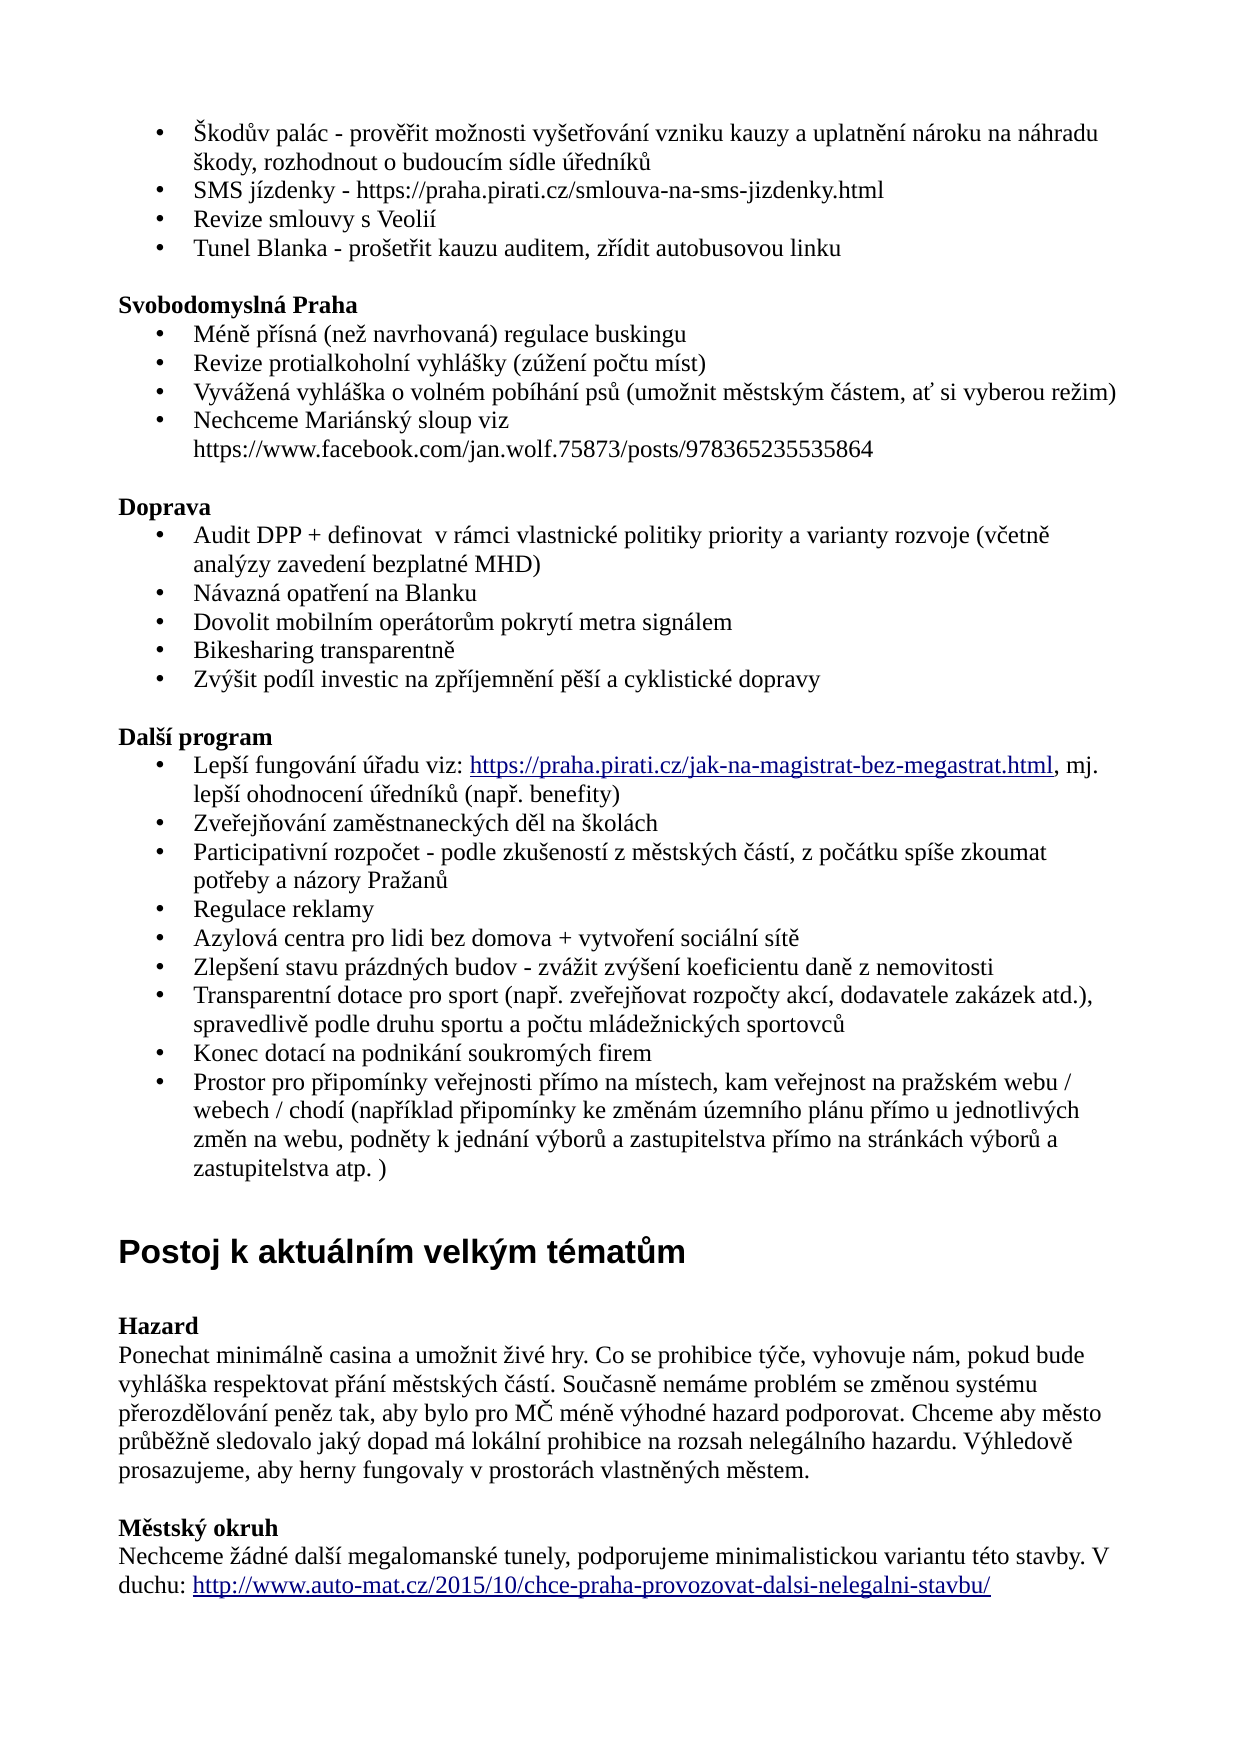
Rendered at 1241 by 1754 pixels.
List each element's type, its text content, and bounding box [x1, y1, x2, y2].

list Méně přísná (než navrhovaná) regulace buskingu [156, 319, 1122, 348]
list Dovolit mobilním operátorům pokrytí metra signálem [156, 607, 1122, 636]
list SMS jízdenky - https://praha.pirati.cz/smlouva-na-sms-jizdenky.html [156, 176, 1122, 204]
list Transparentní dotace pro sport (např. zveřejňovat rozpočty akcí, dodavatele zakázek atd.), spravedlivě podle druhu sportu a počtu mládežnických sportovců [156, 981, 1122, 1038]
list Zveřejňování zaměstnaneckých děl na školách [156, 808, 1122, 837]
list Zvýšit podíl investic na zpříjemnění pěší a cyklistické dopravy [156, 664, 1122, 693]
list Prostor pro připomínky veřejnosti přímo na místech, kam veřejnost na pražském webu / webech / chodí (například připomínky ke změnám územního plánu přímo u jednotlivých změn na webu, podněty k jednání výborů a zastupitelstva přímo na stránkách výborů a zastupitelstva atp. ) [156, 1067, 1122, 1182]
list Regulace reklamy [156, 894, 1122, 923]
text Nechceme žádné další megalomanské tunely, podporujeme minimalistickou variantu této stavby. V duchu: http://www.auto-mat.cz/2015/10/chce-praha-provozovat-dalsi-nelegalni-stavbu/ [118, 1541, 1122, 1599]
list Revize smlouvy s Veolií [156, 204, 1122, 233]
list Tunel Blanka - prošetřit kauzu auditem, zřídit autobusovou linku [156, 233, 1122, 262]
list Návazná opatření na Blanku [156, 578, 1122, 607]
text Další program [118, 722, 1122, 751]
list Audit DPP + definovat v rámci vlastnické politiky priority a varianty rozvoje (včetně analýzy zavedení bezplatné MHD) [156, 521, 1122, 578]
list Vyvážená vyhláška o volném pobíhání psů (umožnit městským částem, ať si vyberou režim) [156, 377, 1122, 406]
list Nechceme Mariánský sloup viz https://www.facebook.com/jan.wolf.75873/posts/978365235535864 [156, 406, 1122, 463]
list Participativní rozpočet - podle zkušeností z městských částí, z počátku spíše zkoumat potřeby a názory Pražanů [156, 837, 1122, 894]
list Škodův palác - prověřit možnosti vyšetřování vzniku kauzy a uplatnění nároku na náhradu škody, rozhodnout o budoucím sídle úředníků [156, 118, 1122, 176]
list Azylová centra pro lidi bez domova + vytvoření sociální sítě [156, 923, 1122, 952]
text Svobodomyslná Praha [118, 291, 1122, 319]
list Konec dotací na podnikání soukromých firem [156, 1038, 1122, 1067]
subtitle Postoj k aktuálním velkým tématům [118, 1231, 1122, 1270]
list Zlepšení stavu prázdných budov - zvážit zvýšení koeficientu daně z nemovitosti [156, 952, 1122, 981]
text Ponechat minimálně casina a umožnit živé hry. Co se prohibice týče, vyhovuje nám, pokud bude vyhláška respektovat přání městských částí. Současně nemáme problém se změnou systému přerozdělování peněz tak, aby bylo pro MČ méně výhodné hazard podporovat. Chceme aby město průběžně sledovalo jaký dopad má lokální prohibice na rozsah nelegálního hazardu. Výhledově prosazujeme, aby herny fungovaly v prostorách vlastněných městem. [118, 1340, 1122, 1484]
text Městský okruh [118, 1513, 1122, 1541]
text Hazard [118, 1311, 1122, 1340]
list Bikesharing transparentně [156, 636, 1122, 664]
text Doprava [118, 492, 1122, 521]
list Lepší fungování úřadu viz: https://praha.pirati.cz/jak-na-magistrat-bez-megastrat.html, mj. lepší ohodnocení úředníků (např. benefity) [156, 751, 1122, 808]
list Revize protialkoholní vyhlášky (zúžení počtu míst) [156, 348, 1122, 377]
